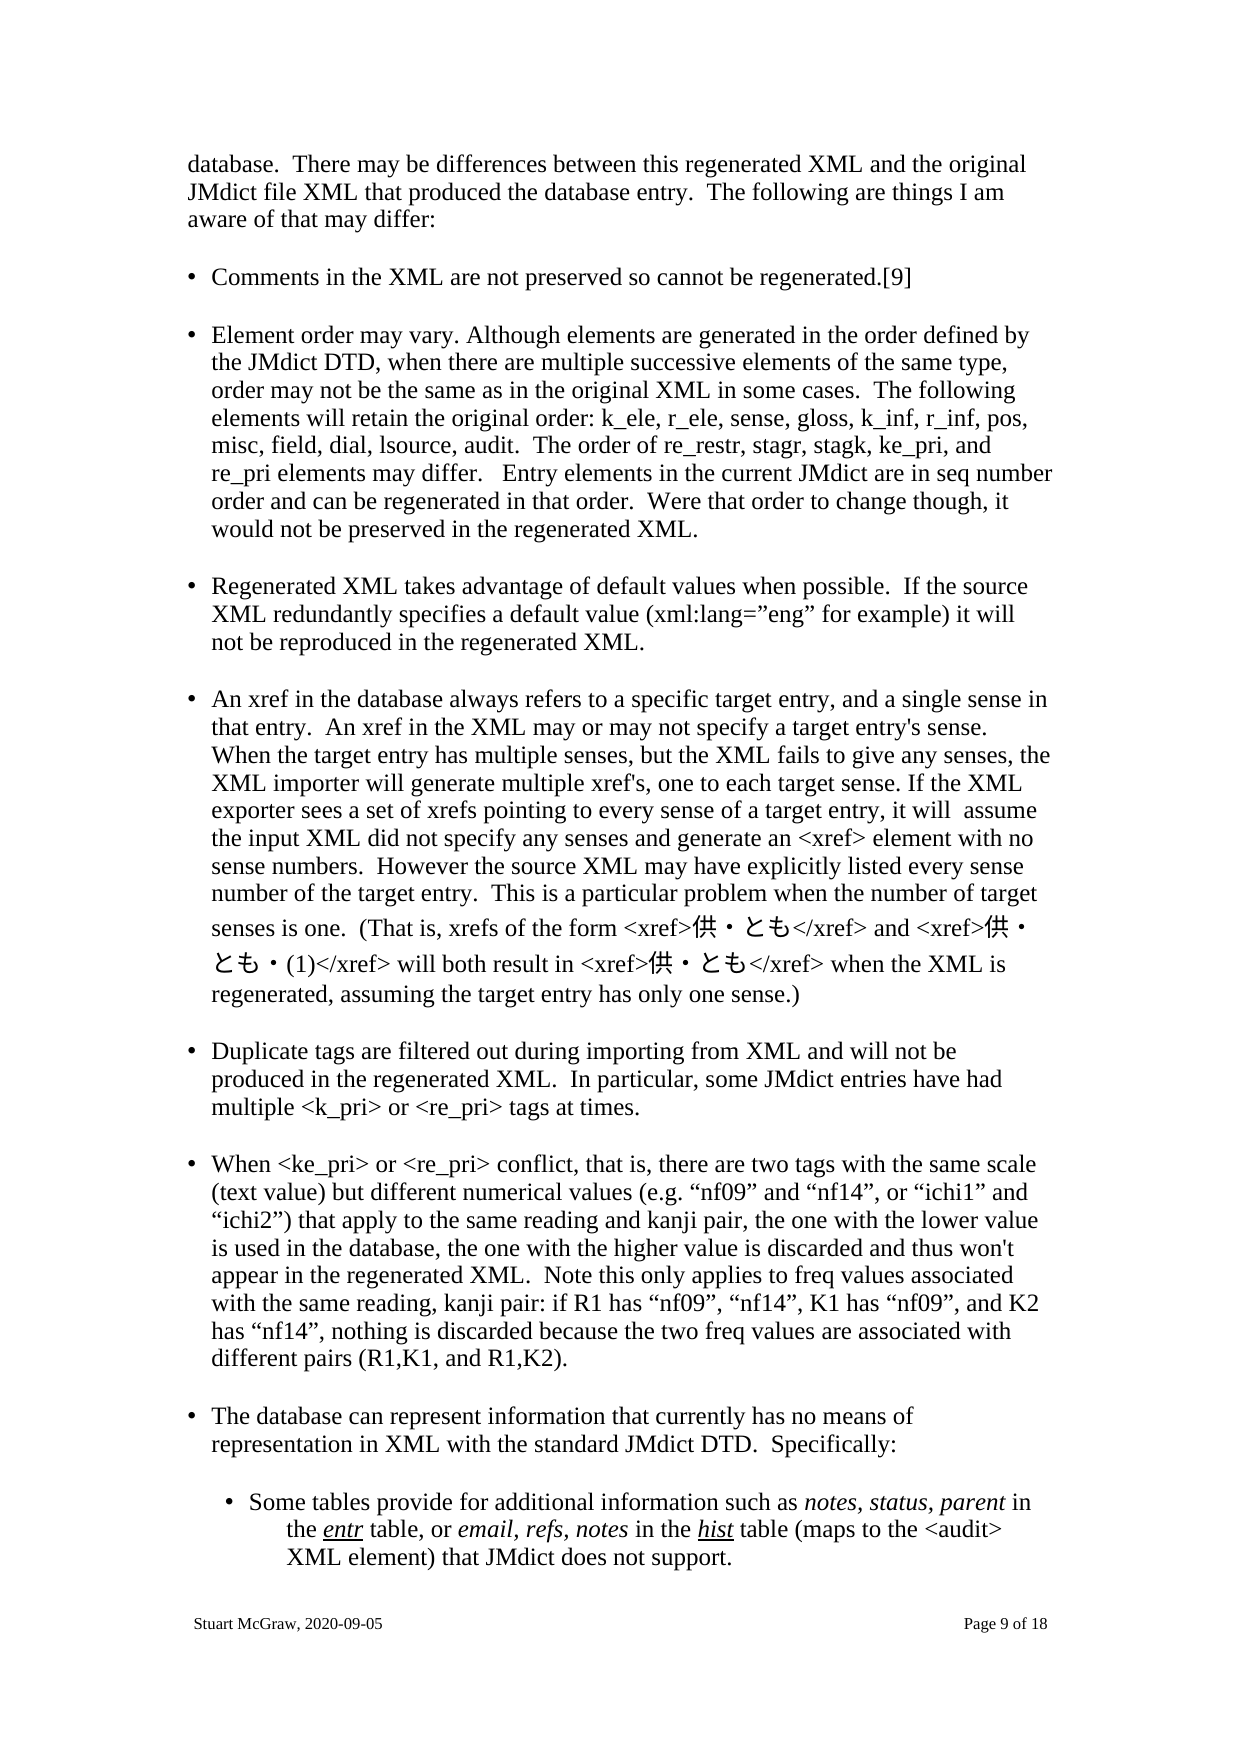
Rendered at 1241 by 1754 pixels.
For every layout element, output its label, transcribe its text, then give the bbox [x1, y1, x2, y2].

list The database can represent information that currently has no means of representation in XML with the standard JMdict DTD. Specifically: [187, 1402, 1053, 1458]
list An xref in the database always refers to a specific target entry, and a single sense in that entry. An xref in the XML may or may not specify a target entry's sense. When the target entry has multiple senses, but the XML fails to give any senses, the XML importer will generate multiple xref's, one to each target sense. If the XML exporter sees a set of xrefs pointing to every sense of a target entry, it will assume the input XML did not specify any senses and generate an <xref> element with no sense numbers. However the source XML may have explicitly listed every sense number of the target entry. This is a particular problem when the number of target senses is one. (That is, xrefs of the form <xref>供・とも</xref> and <xref>供・とも・(1)</xref> will both result in <xref>供・とも</xref> when the XML is regenerated, assuming the target entry has only one sense.) [187, 686, 1053, 1007]
list Regenerated XML takes advantage of default values when possible. If the source XML redundantly specifies a default value (xml:lang=”eng” for example) it will not be reproduced in the regenerated XML. [187, 572, 1053, 656]
list Some tables provide for additional information such as notes, status, parent in the entr table, or email, refs, notes in the hist table (maps to the <audit> XML element) that JMdict does not support. [225, 1488, 1053, 1571]
list Element order may vary. Although elements are generated in the order defined by the JMdict DTD, when there are multiple successive elements of the same type, order may not be the same as in the original XML in some cases. The following elements will retain the original order: k_ele, r_ele, sense, gloss, k_inf, r_inf, pos, misc, field, dial, lsource, audit. The order of re_restr, stagr, stagk, ke_pri, and re_pri elements may differ. Entry elements in the current JMdict are in seq number order and can be regenerated in that order. Were that order to change though, it would not be preserved in the regenerated XML. [187, 321, 1053, 542]
list Duplicate tags are filtered out during importing from XML and will not be produced in the regenerated XML. In particular, some JMdict entries have had multiple <k_pri> or <re_pri> tags at times. [187, 1037, 1053, 1121]
list When <ke_pri> or <re_pri> conflict, that is, there are two tags with the same scale (text value) but different numerical values (e.g. “nf09” and “nf14”, or “ichi1” and “ichi2”) that apply to the same reading and kanji pair, the one with the lower value is used in the database, the one with the higher value is discarded and thus won't appear in the regenerated XML. Note this only applies to freq values associated with the same reading, kanji pair: if R1 has “nf09”, “nf14”, K1 has “nf09”, and K2 has “nf14”, nothing is discarded because the two freq values are associated with different pairs (R1,K1, and R1,K2). [187, 1151, 1053, 1372]
text database. There may be differences between this regenerated XML and the original JMdict file XML that produced the database entry. The following are things I am aware of that may differ: [187, 150, 1053, 233]
list Comments in the XML are not preserved so cannot be regenerated.[] [187, 263, 1053, 291]
